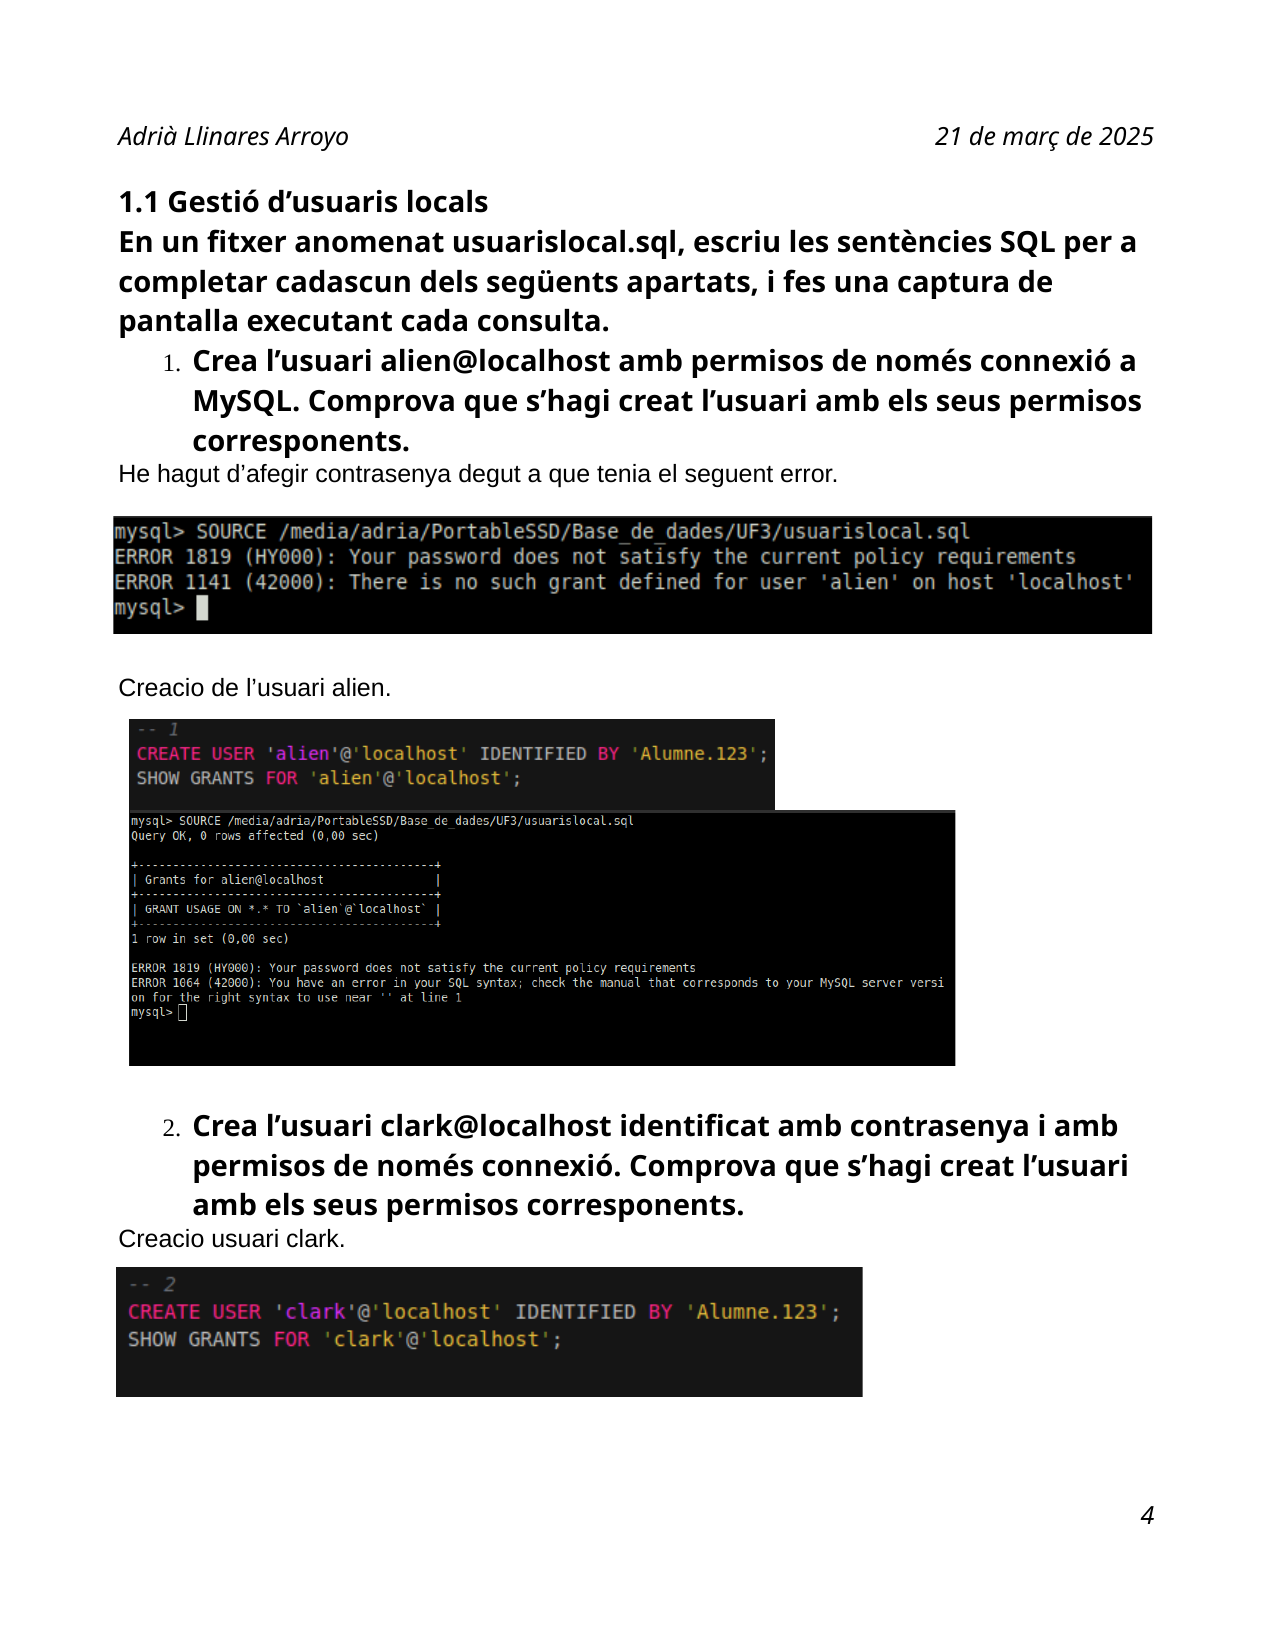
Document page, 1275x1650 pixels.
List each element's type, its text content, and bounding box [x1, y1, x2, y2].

text En un fitxer anomenat usuarislocal.sql, escriu les sentències SQL per a completar cadascun dels següents apartats, i fes una captura de pantalla executant cada consulta. [118, 221, 1157, 340]
list Crea l’usuari alien@localhost amb permisos de només connexió a MySQL. Comprova que s’hagi creat l’usuari amb els seus permisos corresponents. [162, 340, 1157, 459]
text 1.1 Gestió d’usuaris locals [118, 182, 1157, 221]
picture [116, 1267, 863, 1397]
text Creacio usuari clark. [118, 1224, 1157, 1253]
picture [129, 719, 956, 1066]
text He hagut d’afegir contrasenya degut a que tenia el seguent error. [118, 459, 1157, 488]
text Creacio de l’usuari alien. [118, 673, 1157, 702]
list Crea l’usuari clark@localhost identificat amb contrasenya i amb permisos de només connexió. Comprova que s’hagi creat l’usuari amb els seus permisos corresponents. [162, 1105, 1157, 1224]
picture [113, 516, 1153, 634]
